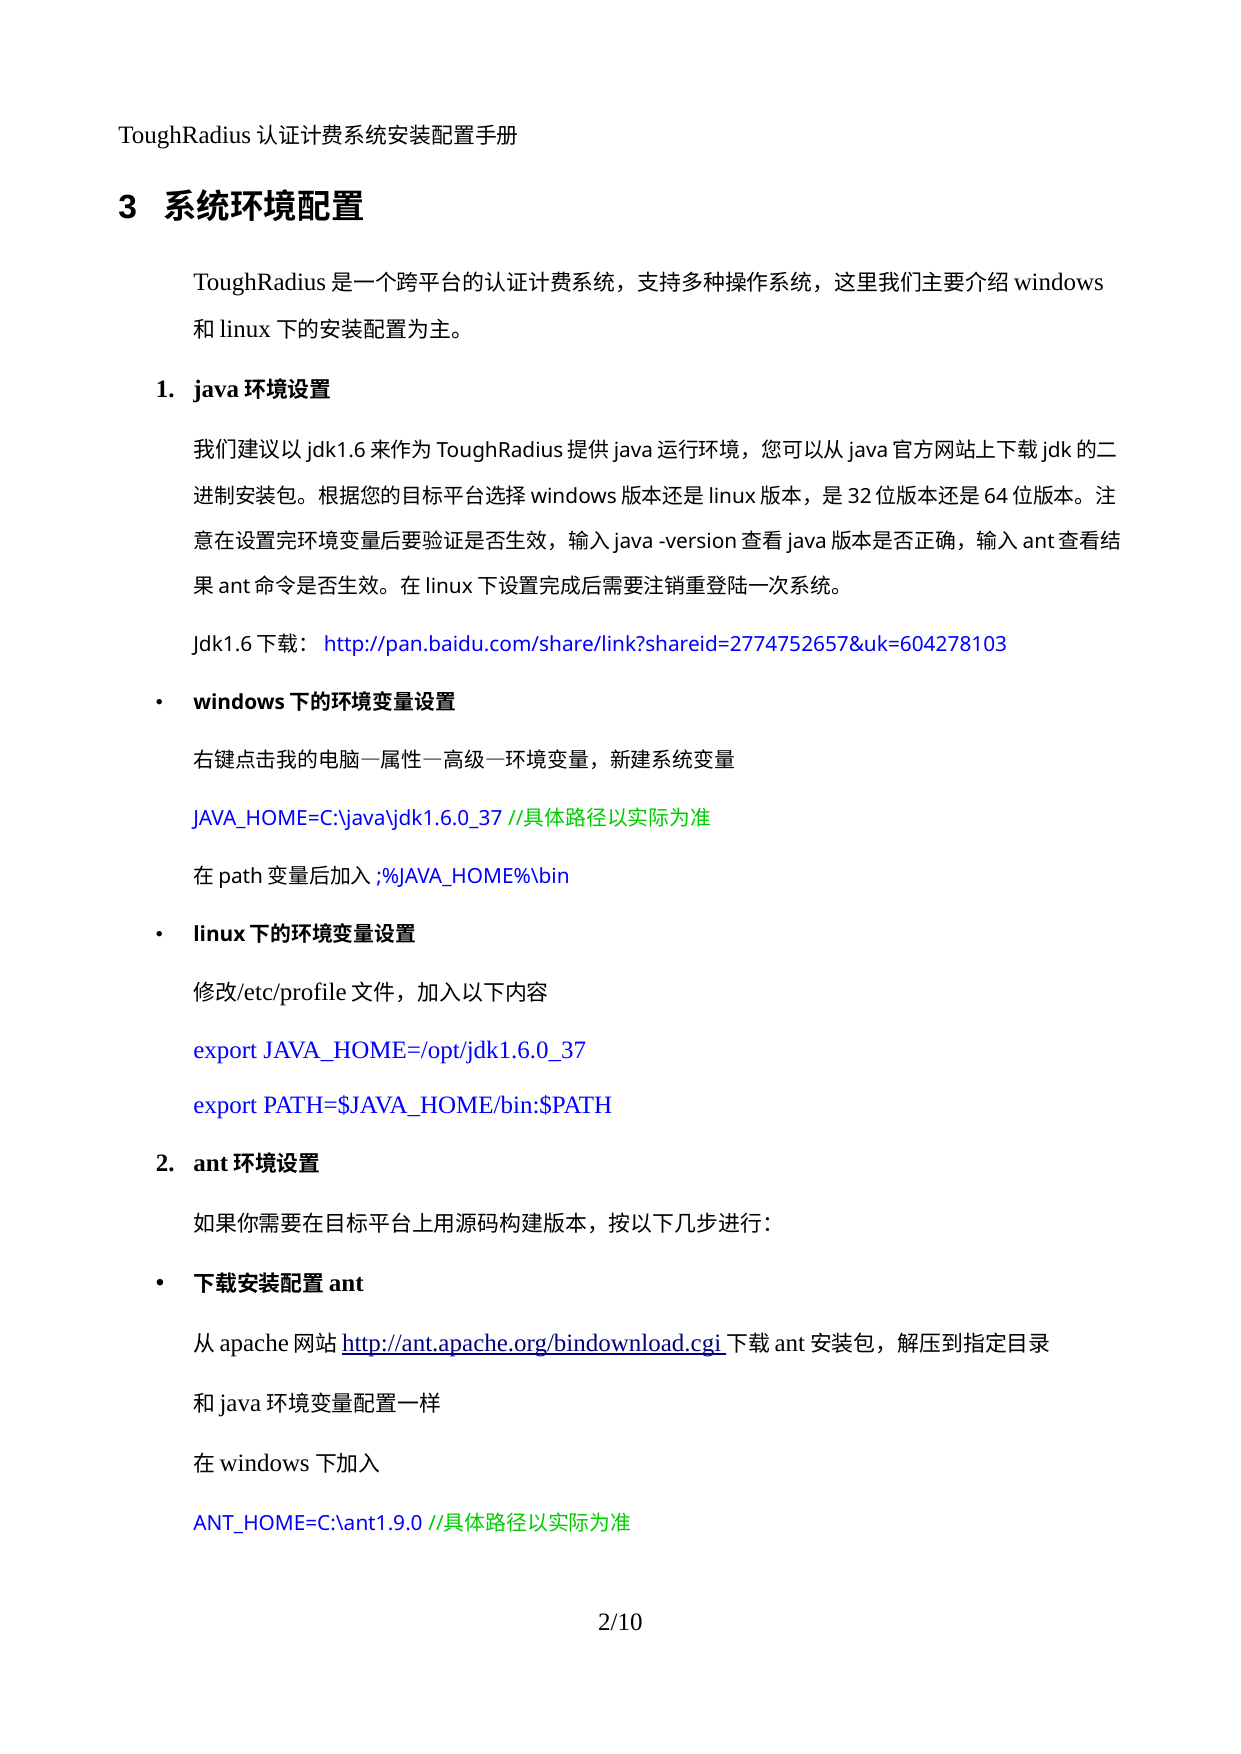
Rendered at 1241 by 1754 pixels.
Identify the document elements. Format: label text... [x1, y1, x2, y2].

list 如果你需要在目标平台上用源码构建版本，按以下几步进行： [156, 1206, 1122, 1238]
list 在windows下加入 [156, 1446, 1122, 1478]
list 修改/etc/profile文件，加入以下内容 [156, 975, 1122, 1007]
list windows下的环境变量设置 [156, 686, 1122, 716]
list ANT_HOME=C:\ant1.9.0 //具体路径以实际为准 [156, 1506, 1122, 1537]
list 从apache网站http://ant.apache.org/bindownload.cgi下载ant安装包，解压到指定目录 [156, 1326, 1122, 1358]
list 我们建议以jdk1.6来作为ToughRadius提供java运行环境，您可以从java官方网站上下载jdk的二进制安装包。根据您的目标平台选择windows版本还是linux版本，是32位版本还是64位版本。注意在设置完环境变量后要验证是否生效，输入java -version查看java版本是否正确，输入ant查看结果ant命令是否生效。在linux下设置完成后需要注销重登陆一次系统。 [156, 432, 1122, 600]
list 在path变量后加入 ;%JAVA_HOME%\bin [156, 859, 1122, 889]
text ToughRadius是一个跨平台的认证计费系统，支持多种操作系统，这里我们主要介绍windows和linux下的安装配置为主。 [193, 264, 1122, 344]
list java环境设置 [156, 372, 1122, 404]
list 右键点击我的电脑—属性—高级—环境变量，新建系统变量 [156, 743, 1122, 774]
subtitle 系统环境配置 [118, 179, 1122, 228]
list export PATH=$JAVA_HOME/bin:$PATH [156, 1091, 1122, 1119]
list linux下的环境变量设置 [156, 917, 1122, 947]
list 下载安装配置ant [156, 1266, 1122, 1298]
list Jdk1.6下载： http://pan.baidu.com/share/link?shareid=2774752657&uk=604278103 [156, 628, 1122, 658]
list ant环境设置 [156, 1146, 1122, 1178]
list 和java环境变量配置一样 [156, 1386, 1122, 1418]
list export JAVA_HOME=/opt/jdk1.6.0_37 [156, 1035, 1122, 1064]
list JAVA_HOME=C:\java\jdk1.6.0_37 //具体路径以实际为准 [156, 801, 1122, 832]
